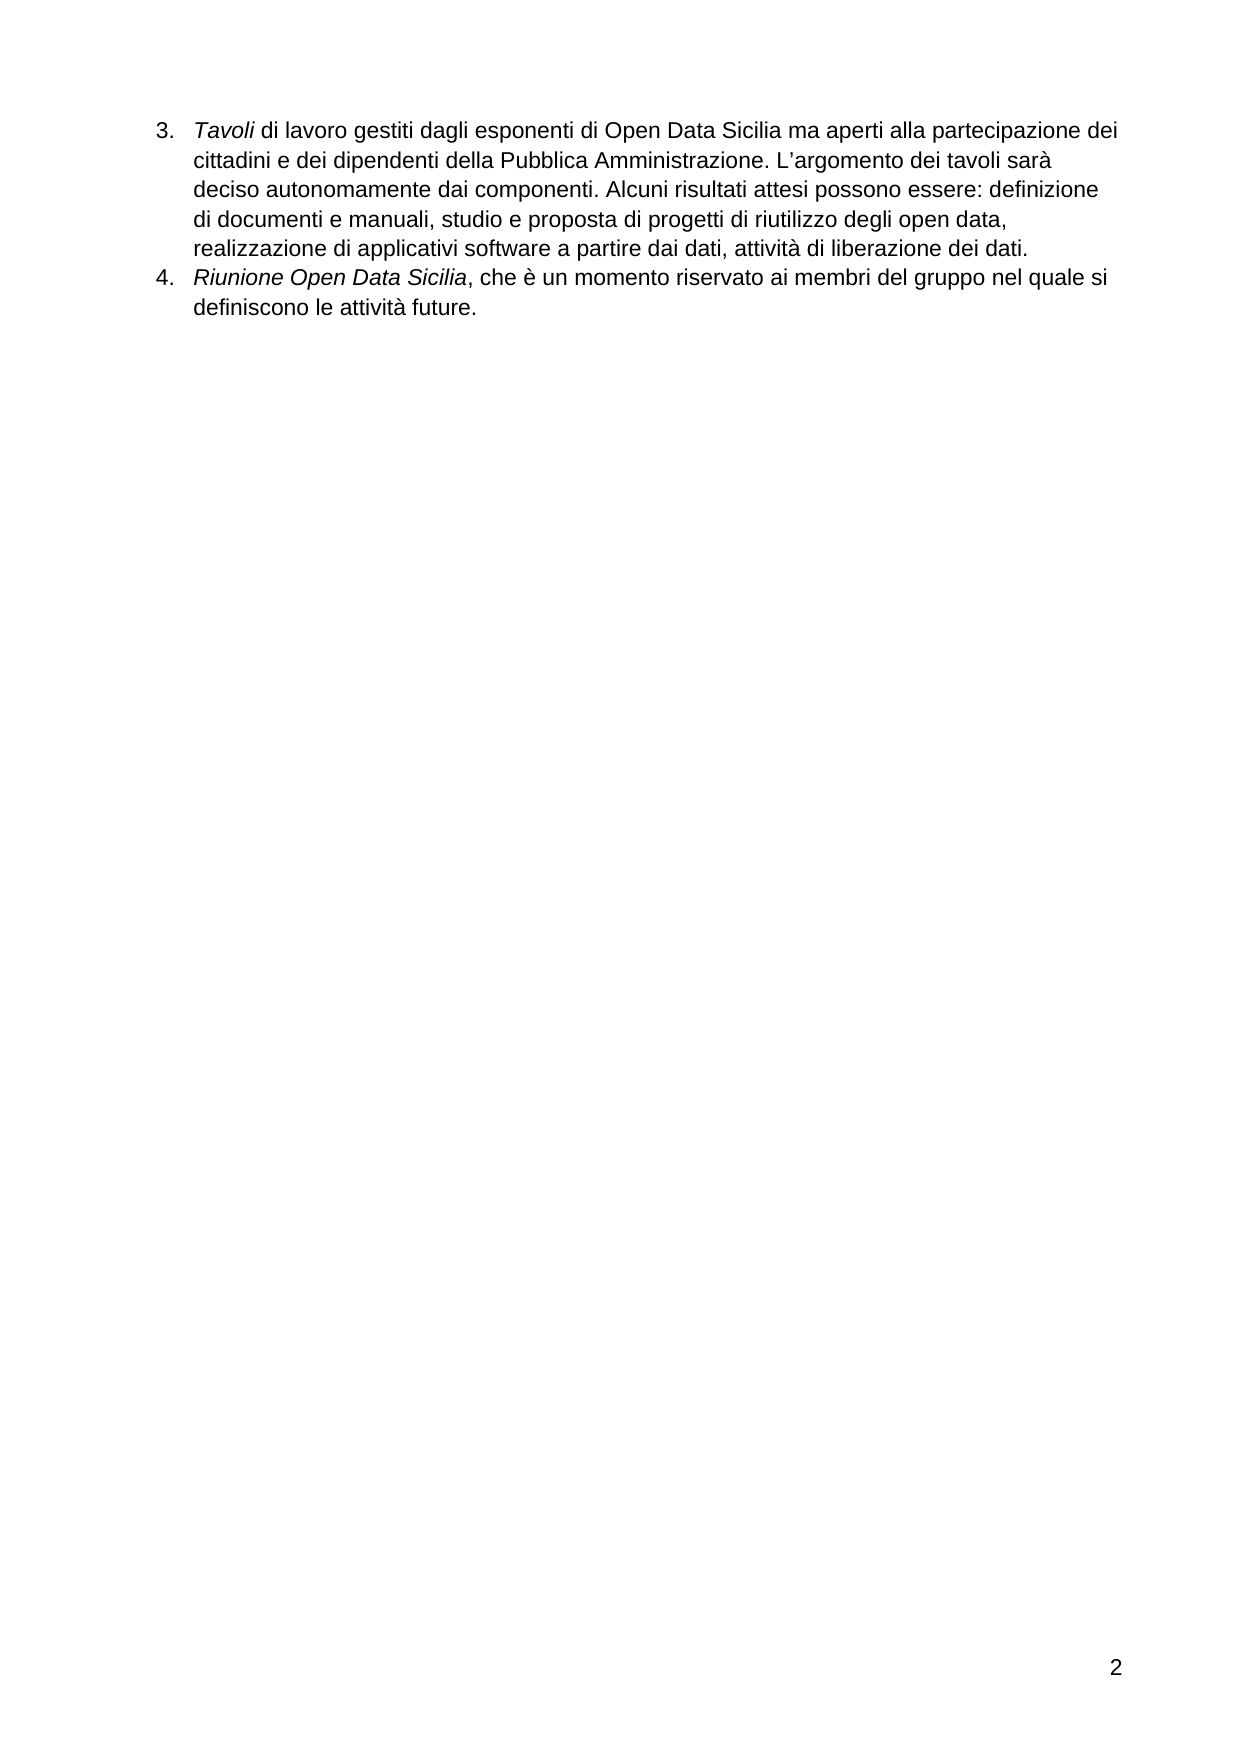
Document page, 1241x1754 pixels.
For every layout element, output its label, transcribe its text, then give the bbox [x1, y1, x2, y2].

list Riunione Open Data Sicilia, che è un momento riservato ai membri del gruppo nel quale si definiscono le attività future. [156, 265, 1122, 320]
list Tavoli di lavoro gestiti dagli esponenti di Open Data Sicilia ma aperti alla partecipazione dei cittadini e dei dipendenti della Pubblica Amministrazione. L’argomento dei tavoli sarà deciso autonomamente dai componenti. Alcuni risultati attesi possono essere: definizione di documenti e manuali, studio e proposta di progetti di riutilizzo degli open data, realizzazione di applicativi software a partire dai dati, attività di liberazione dei dati. [156, 118, 1122, 261]
